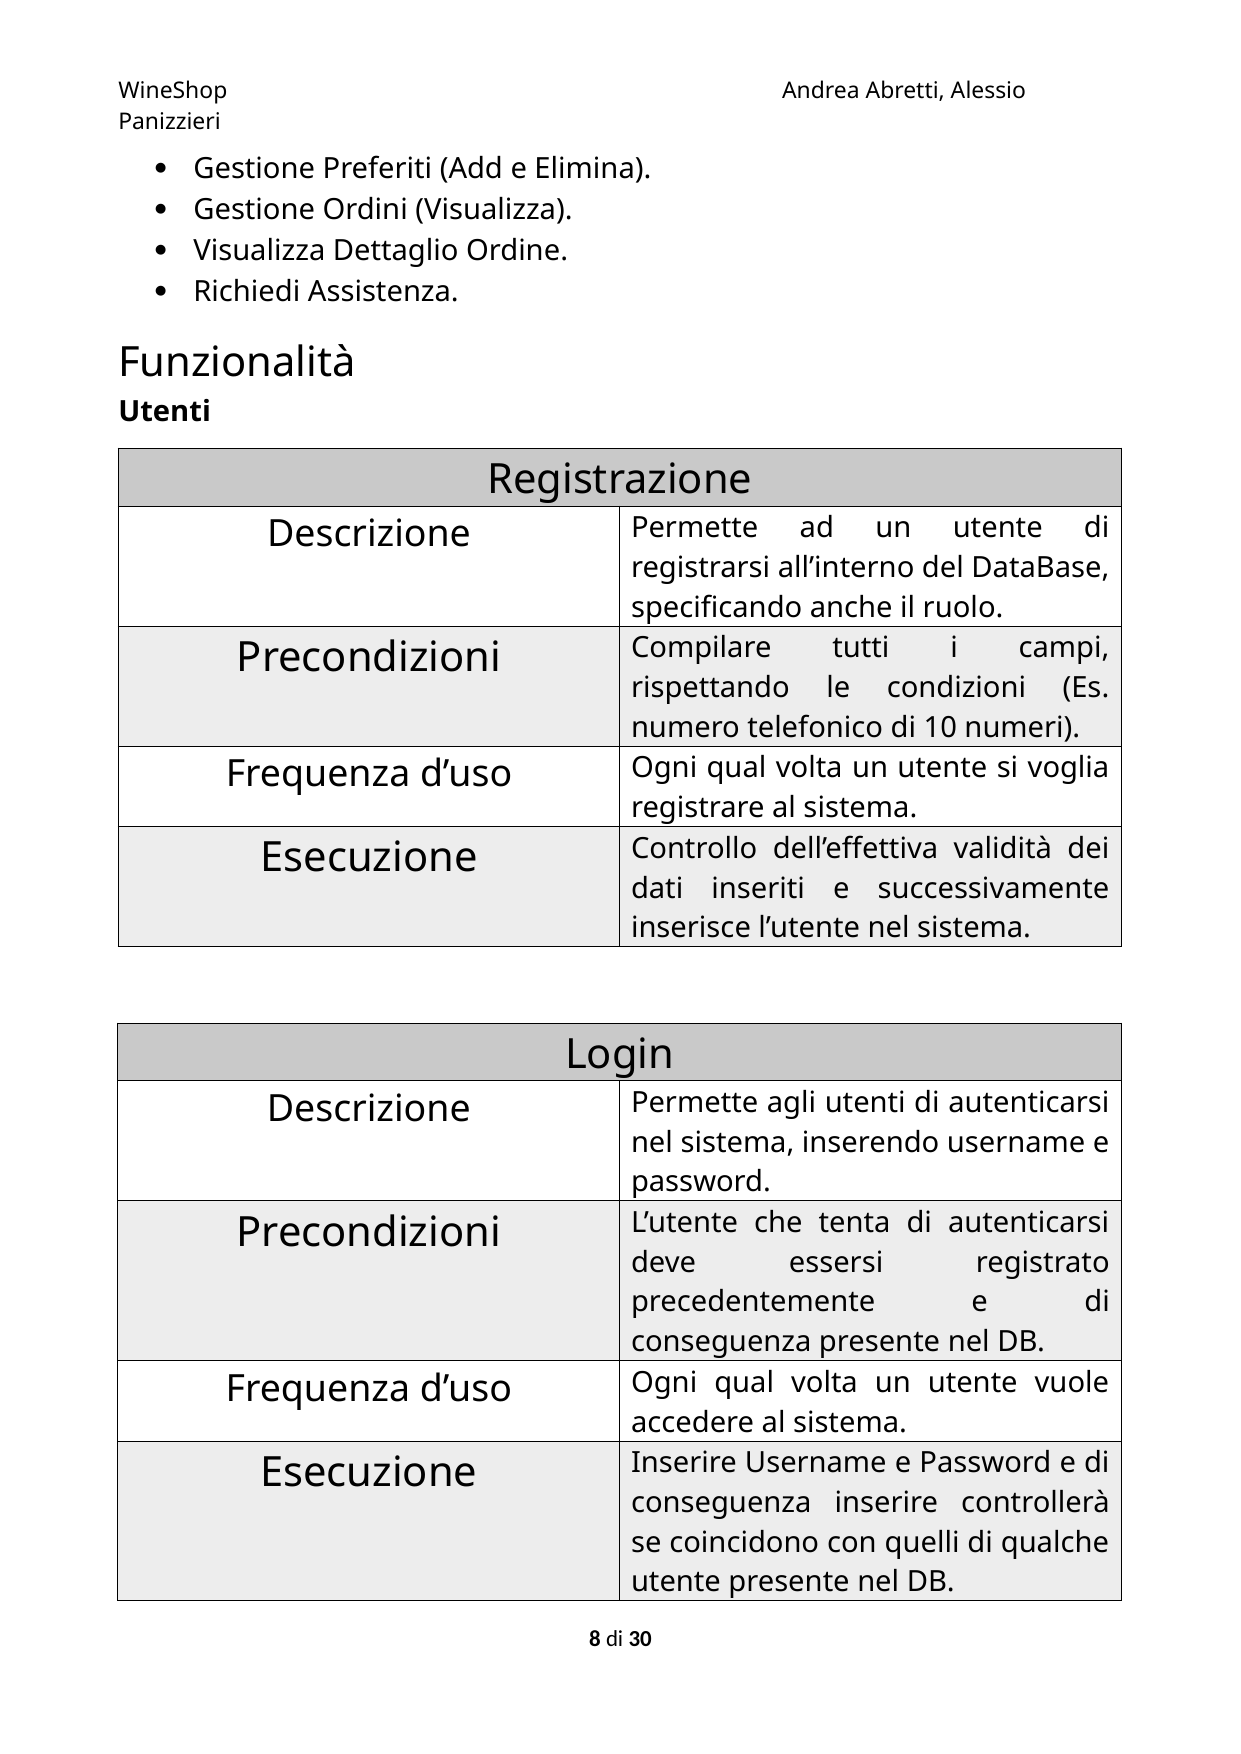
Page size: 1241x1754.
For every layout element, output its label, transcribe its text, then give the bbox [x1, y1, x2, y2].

subtitle Funzionalità [118, 332, 1122, 388]
text Utenti [118, 390, 1122, 430]
table_cell Permette agli utenti di autenticarsi nel sistema, inserendo username e password. [620, 1081, 1121, 1200]
table_cell Ogni qual volta un utente vuole accedere al sistema. [620, 1361, 1121, 1441]
table_cell Descrizione [119, 507, 619, 626]
table_cell Frequenza d’uso [118, 1361, 619, 1441]
table_cell Precondizioni [118, 1201, 619, 1360]
table_cell Compilare tutti i campi, rispettando le condizioni (Es. numero telefonico di 10 numeri). [620, 627, 1121, 746]
list Gestione Preferiti (Add e Elimina). [156, 148, 1122, 187]
table_cell Inserire Username e Password e di conseguenza inserire controllerà se coincidono con quelli di qualche utente presente nel DB. [620, 1442, 1121, 1600]
table_header Registrazione [119, 449, 1121, 506]
list Richiedi Assistenza. [156, 270, 1122, 310]
table_header Login [118, 1024, 1121, 1080]
table_cell Precondizioni [119, 627, 619, 746]
list Gestione Ordini (Visualizza). [156, 188, 1122, 228]
table_cell L’utente che tenta di autenticarsi deve essersi registrato precedentemente e di conseguenza presente nel DB. [620, 1201, 1121, 1360]
table_cell Ogni qual volta un utente si voglia registrare al sistema. [620, 747, 1121, 826]
list Visualizza Dettaglio Ordine. [156, 229, 1122, 269]
table_cell Esecuzione [119, 827, 619, 946]
table_cell Controllo dell’effettiva validità dei dati inseriti e successivamente inserisce l’utente nel sistema. [620, 827, 1121, 946]
table_cell Esecuzione [118, 1442, 619, 1600]
table_cell Frequenza d’uso [119, 747, 619, 826]
table_cell Descrizione [118, 1081, 619, 1200]
table_cell Permette ad un utente di registrarsi all’interno del DataBase, specificando anche il ruolo. [620, 507, 1121, 626]
